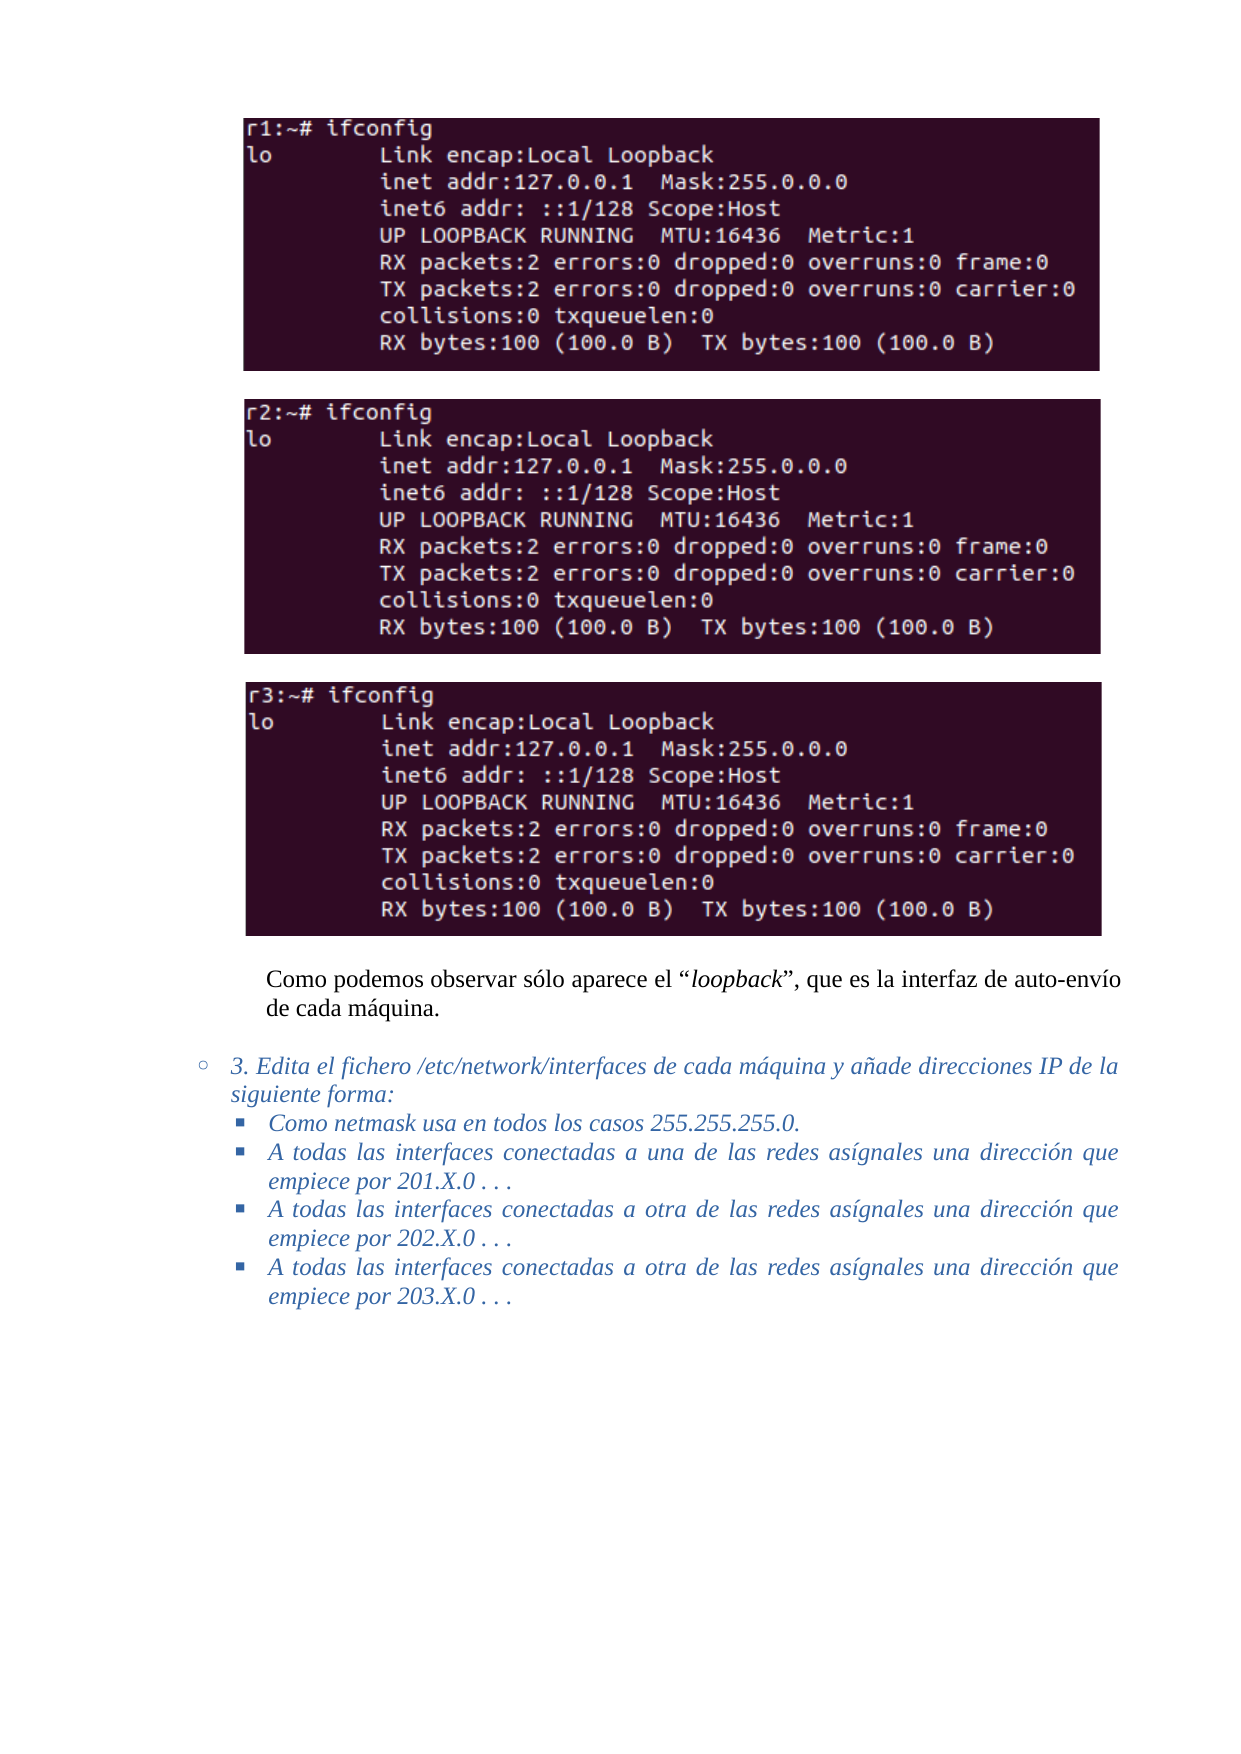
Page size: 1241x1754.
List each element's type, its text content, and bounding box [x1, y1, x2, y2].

list Como netmask usa en todos los casos 255.255.255.0. [231, 1108, 1122, 1137]
list A todas las interfaces conectadas a otra de las redes asígnales una dirección que empiece por 202.X.0 . . . [231, 1194, 1122, 1252]
list 3. Edita el fichero /etc/network/interfaces de cada máquina y añade direcciones IP de la siguiente forma: [193, 1051, 1122, 1108]
picture [244, 399, 1101, 654]
text Como podemos observar sólo aparece el “loopback”, que es la interfaz de auto-envío de cada máquina. [266, 964, 1122, 1022]
list A todas las interfaces conectadas a otra de las redes asígnales una dirección que empiece por 203.X.0 . . . [231, 1252, 1122, 1309]
picture [243, 118, 1100, 371]
list A todas las interfaces conectadas a una de las redes asígnales una dirección que empiece por 201.X.0 . . . [231, 1137, 1122, 1194]
picture [245, 682, 1102, 936]
